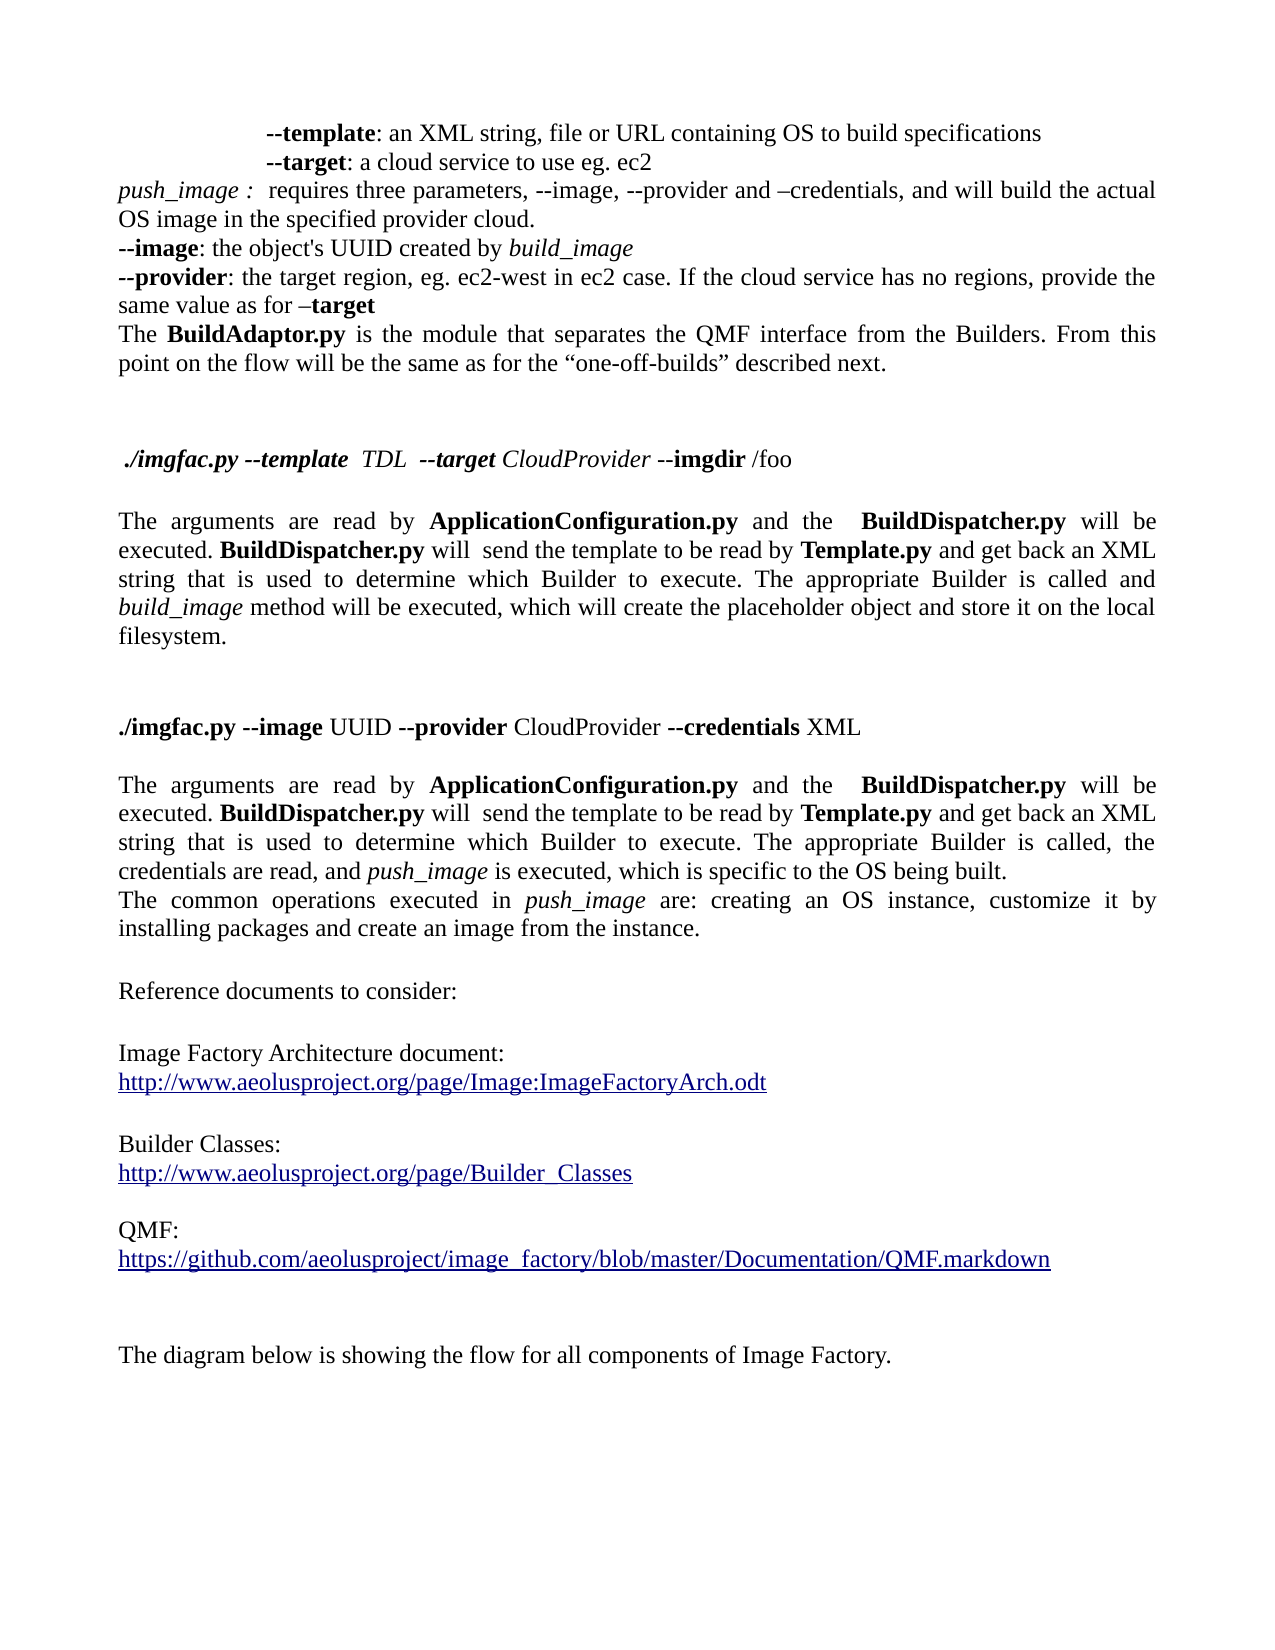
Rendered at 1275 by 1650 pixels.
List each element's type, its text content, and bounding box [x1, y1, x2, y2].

text --image: the object's UUID created by build_image [118, 233, 1157, 262]
text Builder Classes: [118, 1129, 1157, 1158]
text --provider: the target region, eg. ec2-west in ec2 case. If the cloud service has no regions, provide the same value as for –target [118, 262, 1157, 319]
text --template: an XML string, file or URL containing OS to build specifications [118, 118, 1157, 147]
text http://www.aeolusproject.org/page/Image:ImageFactoryArch.odt [118, 1067, 1157, 1096]
text Image Factory Architecture document: [118, 1038, 1157, 1067]
text ./imgfac.py --template TDL --target CloudProvider --imgdir /foo [118, 444, 1157, 473]
text --target: a cloud service to use eg. ec2 [118, 147, 1157, 176]
text The common operations executed in push_image are: creating an OS instance, customize it by installing packages and create an image from the instance. [118, 885, 1157, 942]
text ./imgfac.py --image UUID --provider CloudProvider --credentials XML [118, 712, 1157, 741]
text The BuildAdaptor.py is the module that separates the QMF interface from the Builders. From this point on the flow will be the same as for the “one-off-builds” described next. [118, 319, 1157, 377]
text https://github.com/aeolusproject/image_factory/blob/master/Documentation/QMF.markdown [118, 1244, 1157, 1273]
text QMF: [118, 1215, 1157, 1244]
text The arguments are read by ApplicationConfiguration.py and the BuildDispatcher.py will be executed. BuildDispatcher.py will send the template to be read by Template.py and get back an XML string that is used to determine which Builder to execute. The appropriate Builder is called, the credentials are read, and push_image is executed, which is specific to the OS being built. [118, 770, 1157, 885]
text push_image : requires three parameters, --image, --provider and –credentials, and will build the actual OS image in the specified provider cloud. [118, 176, 1157, 233]
text Reference documents to consider: [118, 976, 1157, 1004]
text http://www.aeolusproject.org/page/Builder_Classes [118, 1158, 1157, 1187]
text The arguments are read by ApplicationConfiguration.py and the BuildDispatcher.py will be executed. BuildDispatcher.py will send the template to be read by Template.py and get back an XML string that is used to determine which Builder to execute. The appropriate Builder is called and build_image method will be executed, which will create the placeholder object and store it on the local filesystem. [118, 506, 1157, 650]
text The diagram below is showing the flow for all components of Image Factory. [118, 1340, 1157, 1369]
